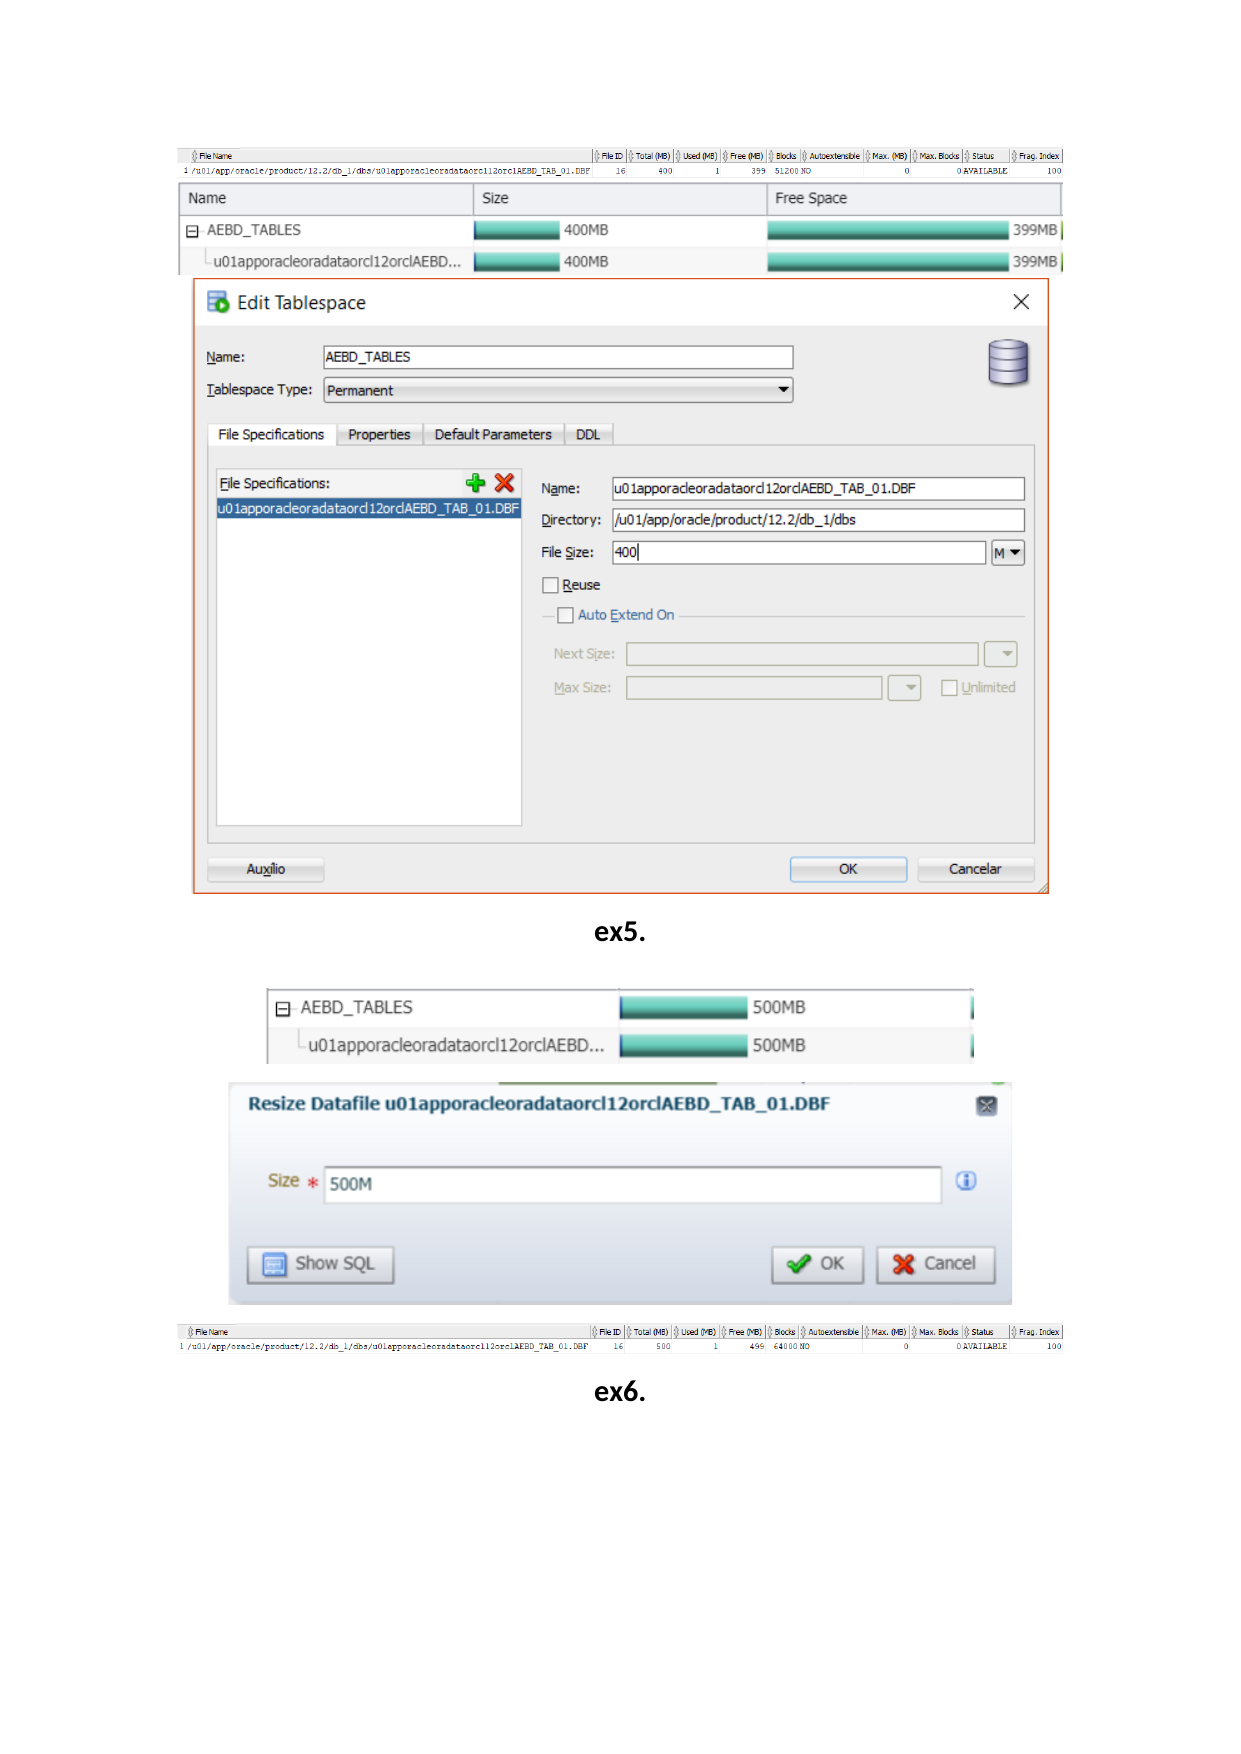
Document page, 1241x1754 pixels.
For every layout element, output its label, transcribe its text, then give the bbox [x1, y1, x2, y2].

text ex5. [177, 912, 1063, 968]
text ex6. [177, 1372, 1063, 1428]
